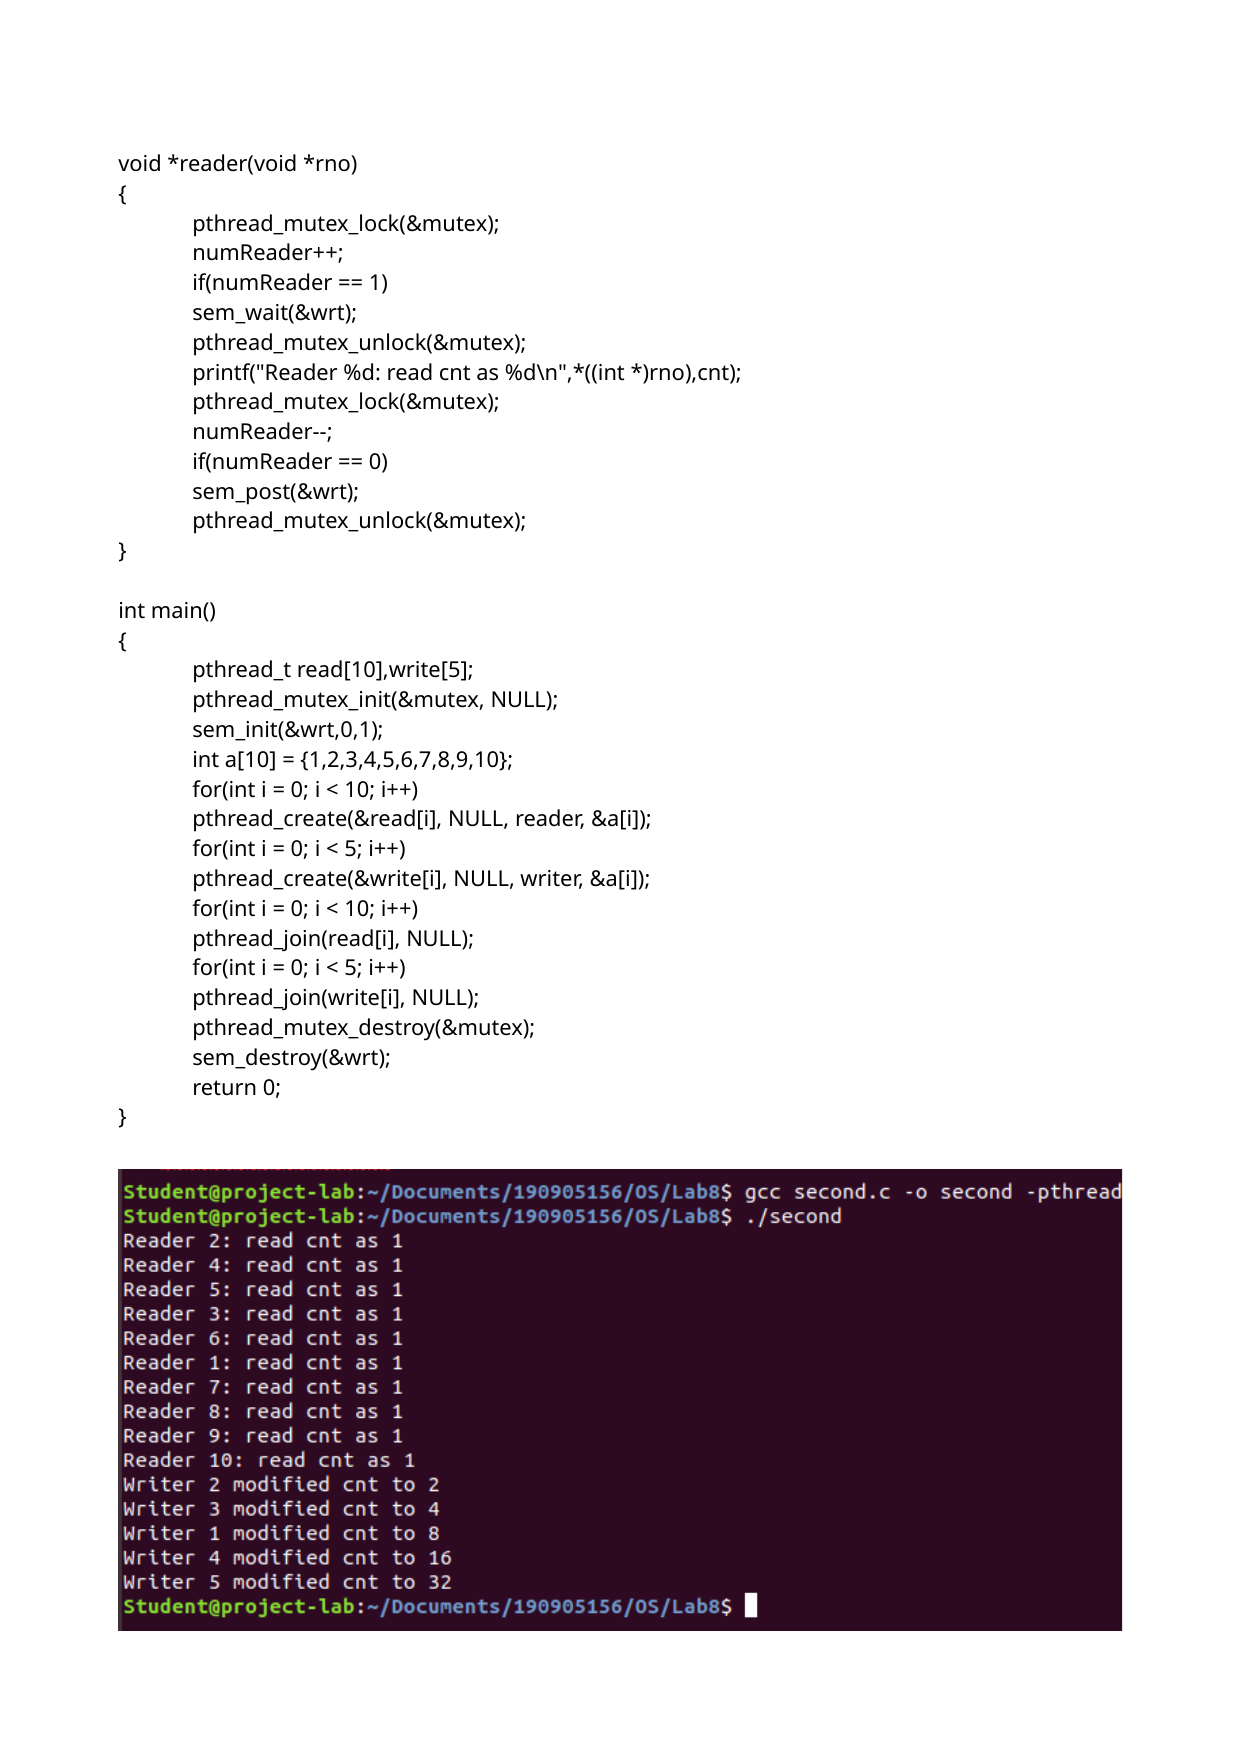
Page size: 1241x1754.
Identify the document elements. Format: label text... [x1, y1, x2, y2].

text pthread_mutex_lock(&mutex); [118, 386, 1122, 416]
text } [118, 1101, 1122, 1131]
text sem_init(&wrt,0,1); [118, 714, 1122, 744]
text sem_wait(&wrt); [118, 297, 1122, 327]
text if(numReader == 0) [118, 446, 1122, 476]
text if(numReader == 1) [118, 267, 1122, 297]
text pthread_join(write[i], NULL); [118, 982, 1122, 1012]
text } [118, 535, 1122, 565]
text pthread_create(&write[i], NULL, writer, &a[i]); [118, 863, 1122, 893]
text sem_destroy(&wrt); [118, 1042, 1122, 1071]
text void *reader(void *rno) [118, 148, 1122, 178]
text int main() [118, 595, 1122, 624]
text int a[10] = {1,2,3,4,5,6,7,8,9,10}; [118, 744, 1122, 773]
text { [118, 624, 1122, 654]
text for(int i = 0; i < 5; i++) [118, 952, 1122, 982]
text for(int i = 0; i < 10; i++) [118, 773, 1122, 803]
text pthread_mutex_lock(&mutex); [118, 207, 1122, 237]
text pthread_mutex_unlock(&mutex); [118, 327, 1122, 356]
text printf("Reader %d: read cnt as %d\n",*((int *)rno),cnt); [118, 356, 1122, 386]
text pthread_mutex_destroy(&mutex); [118, 1012, 1122, 1042]
text pthread_join(read[i], NULL); [118, 922, 1122, 952]
text numReader++; [118, 237, 1122, 267]
text { [118, 178, 1122, 207]
text return 0; [118, 1071, 1122, 1101]
text numReader--; [118, 416, 1122, 446]
text pthread_mutex_unlock(&mutex); [118, 505, 1122, 535]
text for(int i = 0; i < 10; i++) [118, 893, 1122, 922]
picture [118, 1169, 1123, 1631]
text pthread_mutex_init(&mutex, NULL); [118, 684, 1122, 714]
text sem_post(&wrt); [118, 476, 1122, 505]
text pthread_t read[10],write[5]; [118, 654, 1122, 684]
text pthread_create(&read[i], NULL, reader, &a[i]); [118, 803, 1122, 833]
text for(int i = 0; i < 5; i++) [118, 833, 1122, 863]
